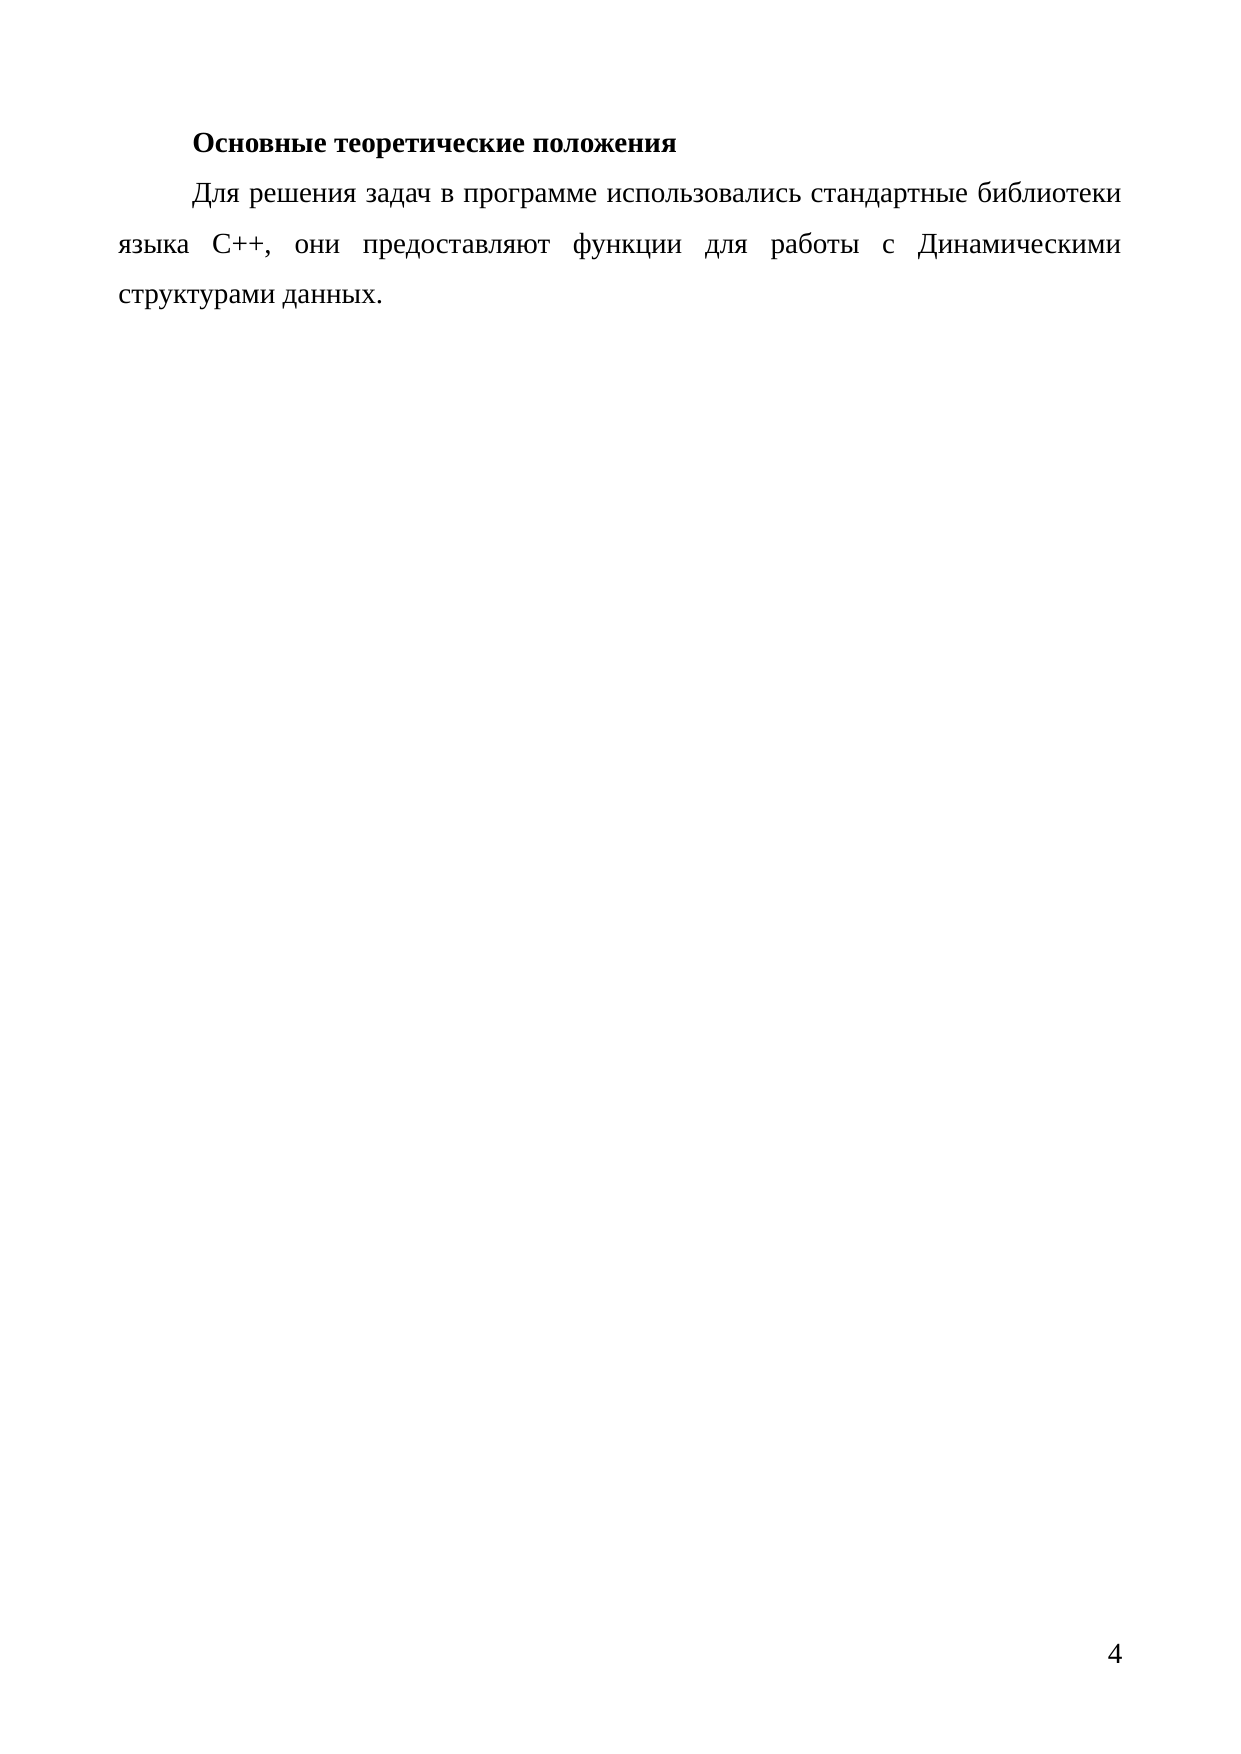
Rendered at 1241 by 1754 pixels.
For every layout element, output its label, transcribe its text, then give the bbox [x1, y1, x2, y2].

subtitle Основные теоретические положения [118, 125, 1122, 159]
text Для решения задач в программе использовались стандартные библиотеки языка C++, они предоставляют функции для работы с Динамическими структурами данных. [118, 176, 1122, 310]
